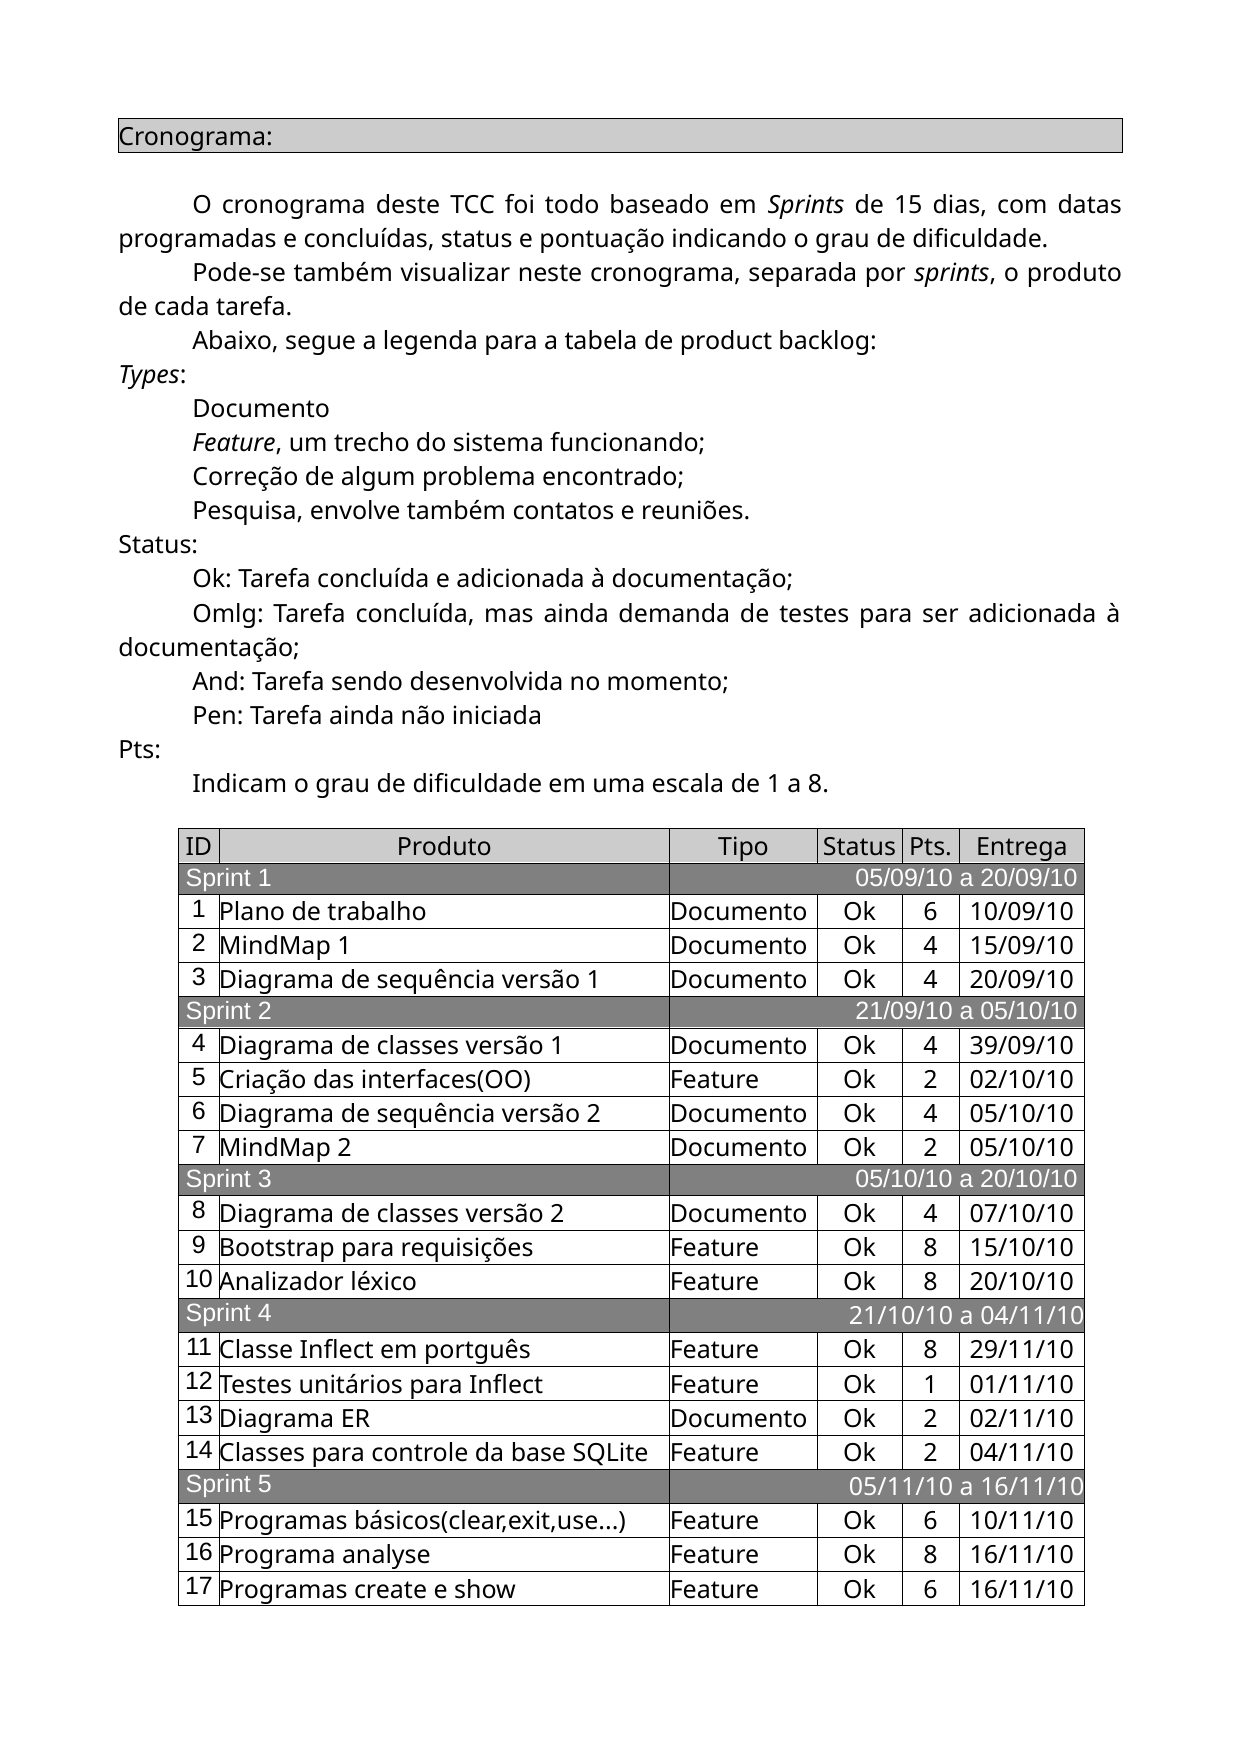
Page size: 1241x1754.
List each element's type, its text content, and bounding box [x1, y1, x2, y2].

table_cell Sprint 2 [179, 997, 669, 1027]
text Indicam o grau de dificuldade em uma escala de 1 a 8. [118, 766, 1122, 799]
table_cell 8 [179, 1196, 219, 1229]
table_cell 17 [179, 1572, 219, 1605]
table_cell 14 [179, 1436, 219, 1469]
text Correção de algum problema encontrado; [118, 459, 1122, 493]
text Documento [118, 391, 1122, 425]
text Omlg: Tarefa concluída, mas ainda demanda de testes para ser adicionada à documentação; [118, 595, 1122, 663]
text Pts: [118, 731, 1122, 766]
table_cell 7 [179, 1131, 219, 1164]
text Pesquisa, envolve também contatos e reuniões. [118, 493, 1122, 527]
table_cell Sprint 3 [179, 1165, 669, 1195]
text Pode-se também visualizar neste cronograma, separada por sprints, o produto de cada tarefa. [118, 254, 1122, 323]
table_cell 12 [179, 1367, 219, 1400]
table_cell 10 [179, 1265, 219, 1298]
table_cell 15 [179, 1504, 219, 1537]
table_cell 13 [179, 1401, 219, 1434]
text O cronograma deste TCC foi todo baseado em Sprints de 15 dias, com datas programadas e concluídas, status e pontuação indicando o grau de dificuldade. [118, 186, 1122, 254]
table_cell 5 [179, 1063, 219, 1096]
table_cell 11 [179, 1333, 219, 1366]
table_cell 4 [179, 1029, 219, 1062]
text Status: [118, 527, 1122, 561]
table_cell Sprint 1 [179, 864, 669, 894]
text Feature, um trecho do sistema funcionando; [118, 425, 1122, 459]
table_cell 9 [179, 1231, 219, 1264]
table_cell 21/09/10 a 05/10/10 [670, 997, 1084, 1027]
text Types: [118, 357, 1122, 391]
table_cell 6 [179, 1097, 219, 1130]
table_cell Sprint 4 [179, 1299, 669, 1332]
table_cell 3 [179, 963, 219, 996]
table_cell Sprint 5 [179, 1470, 669, 1503]
text Pen: Tarefa ainda não iniciada [118, 697, 1122, 731]
table_cell 16 [179, 1538, 219, 1571]
table_cell 05/09/10 a 20/09/10 [670, 864, 1084, 894]
text Abaixo, segue a legenda para a tabela de product backlog: [118, 323, 1122, 357]
table_cell 05/10/10 a 20/10/10 [670, 1165, 1084, 1195]
table_cell 2 [179, 929, 219, 962]
table_cell 1 [179, 895, 219, 928]
text And: Tarefa sendo desenvolvida no momento; [118, 663, 1122, 697]
text Ok: Tarefa concluída e adicionada à documentação; [118, 561, 1122, 595]
